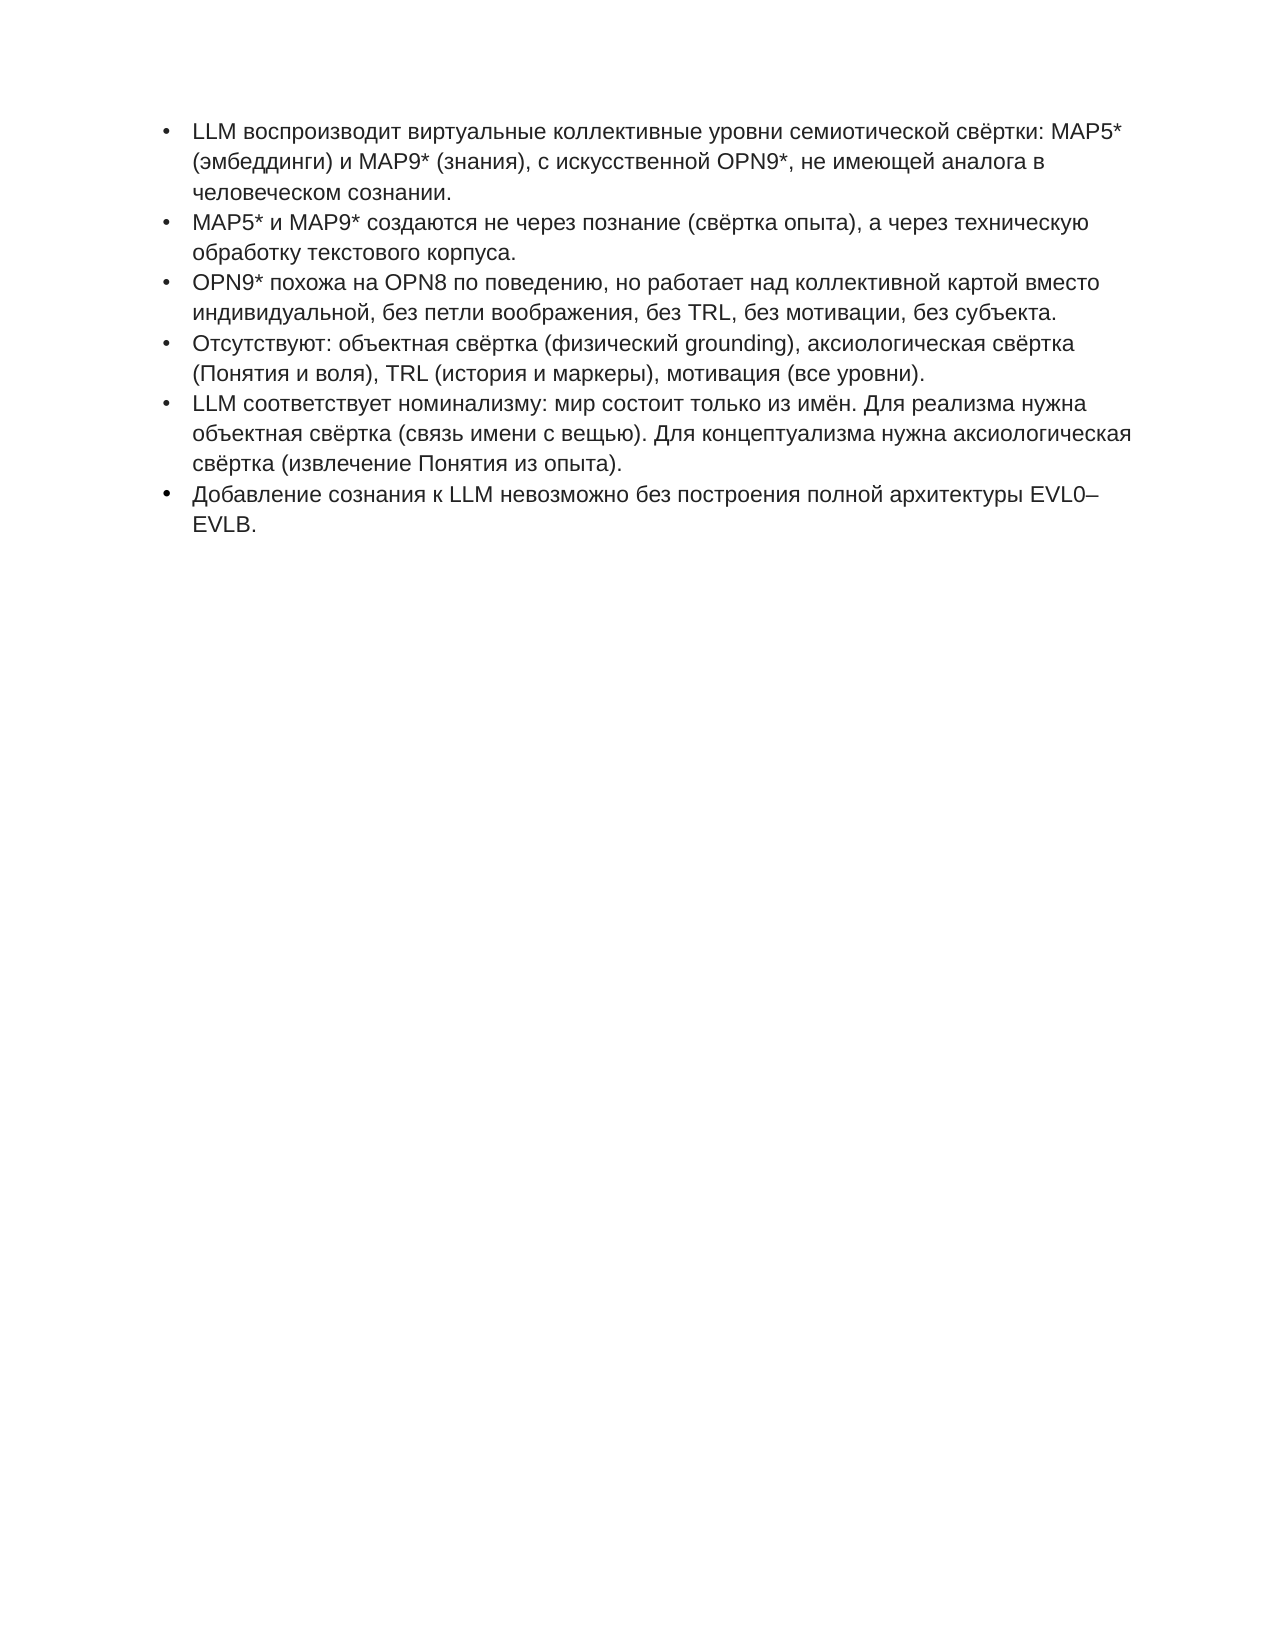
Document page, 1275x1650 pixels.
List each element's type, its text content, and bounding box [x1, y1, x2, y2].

list Добавление сознания к LLM невозможно без построения полной архитектуры EVL0–EVLB. [162, 481, 1157, 538]
list LLM соответствует номинализму: мир состоит только из имён. Для реализма нужна объектная свёртка (связь имени с вещью). Для концептуализма нужна аксиологическая свёртка (извлечение Понятия из опыта). [162, 390, 1157, 477]
list Отсутствуют: объектная свёртка (физический grounding), аксиологическая свёртка (Понятия и воля), TRL (история и маркеры), мотивация (все уровни). [162, 329, 1157, 386]
list MAP5* и MAP9* создаются не через познание (свёртка опыта), а через техническую обработку текстового корпуса. [162, 209, 1157, 265]
list LLM воспроизводит виртуальные коллективные уровни семиотической свёртки: MAP5* (эмбеддинги) и MAP9* (знания), с искусственной OPN9*, не имеющей аналога в человеческом сознании. [162, 118, 1157, 205]
list OPN9* похожа на OPN8 по поведению, но работает над коллективной картой вместо индивидуальной, без петли воображения, без TRL, без мотивации, без субъекта. [162, 269, 1157, 326]
